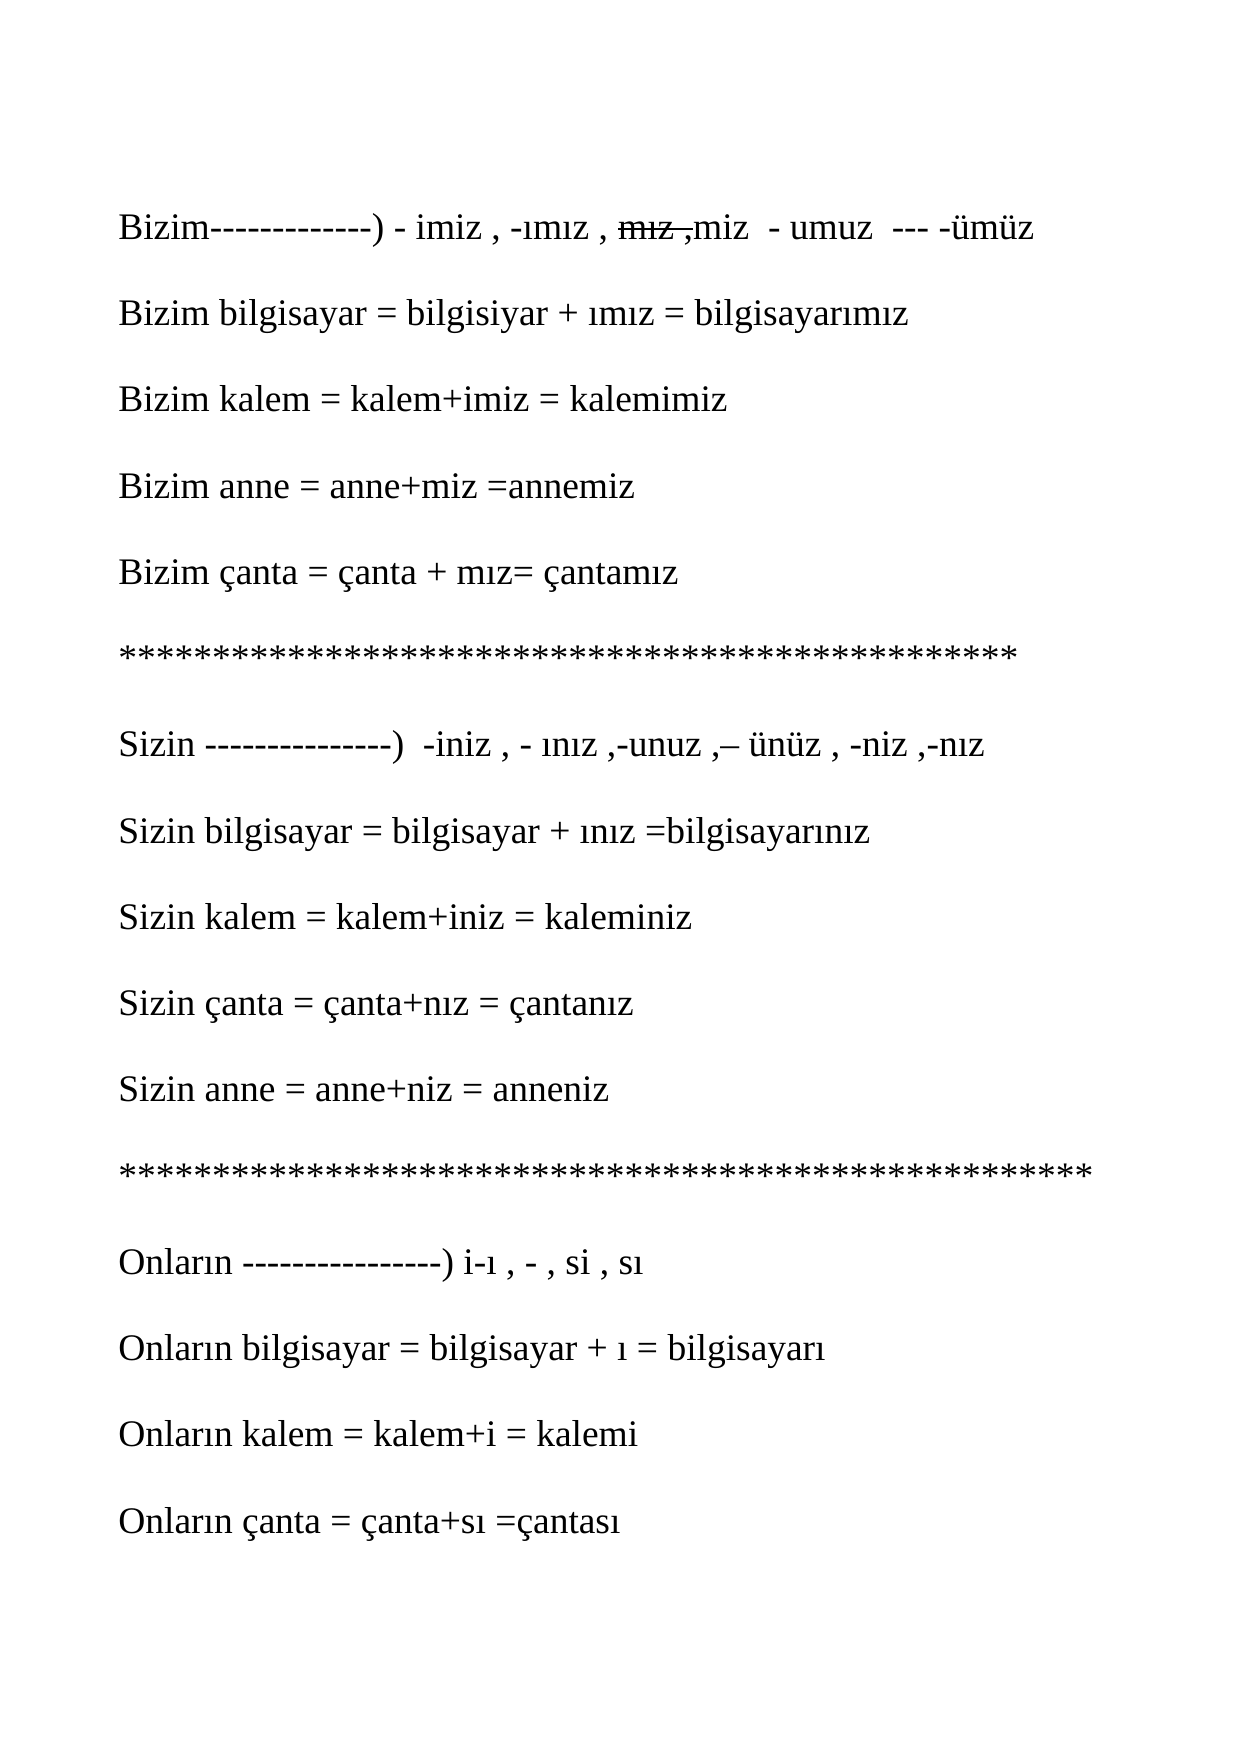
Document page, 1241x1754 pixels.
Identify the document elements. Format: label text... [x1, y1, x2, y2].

text Sizin kalem = kalem+iniz = kaleminiz [118, 894, 1122, 937]
text Bizim çanta = çanta + mız= çantamız [118, 549, 1122, 592]
text Bizim kalem = kalem+imiz = kalemimiz [118, 377, 1122, 420]
text Onların bilgisayar = bilgisayar + ı = bilgisayarı [118, 1326, 1122, 1369]
text Bizim bilgisayar = bilgisiyar + ımız = bilgisayarımız [118, 291, 1122, 334]
text Onların ----------------) i-ı , - , si , sı [118, 1239, 1122, 1282]
text Sizin çanta = çanta+nız = çantanız [118, 981, 1122, 1024]
text Sizin anne = anne+niz = anneniz [118, 1067, 1122, 1110]
text Onların çanta = çanta+sı =çantası [118, 1498, 1122, 1541]
text **************************************************** [118, 1153, 1122, 1196]
text Bizim-------------) - imiz , -ımız , mız ,miz - umuz --- -ümüz [118, 204, 1122, 247]
text ************************************************ [118, 636, 1122, 679]
text Sizin bilgisayar = bilgisayar + ınız =bilgisayarınız [118, 808, 1122, 851]
text Sizin ---------------) -iniz , - ınız ,-unuz ,– ünüz , -niz ,-nız [118, 722, 1122, 765]
text Bizim anne = anne+miz =annemiz [118, 463, 1122, 506]
text Onların kalem = kalem+i = kalemi [118, 1412, 1122, 1455]
